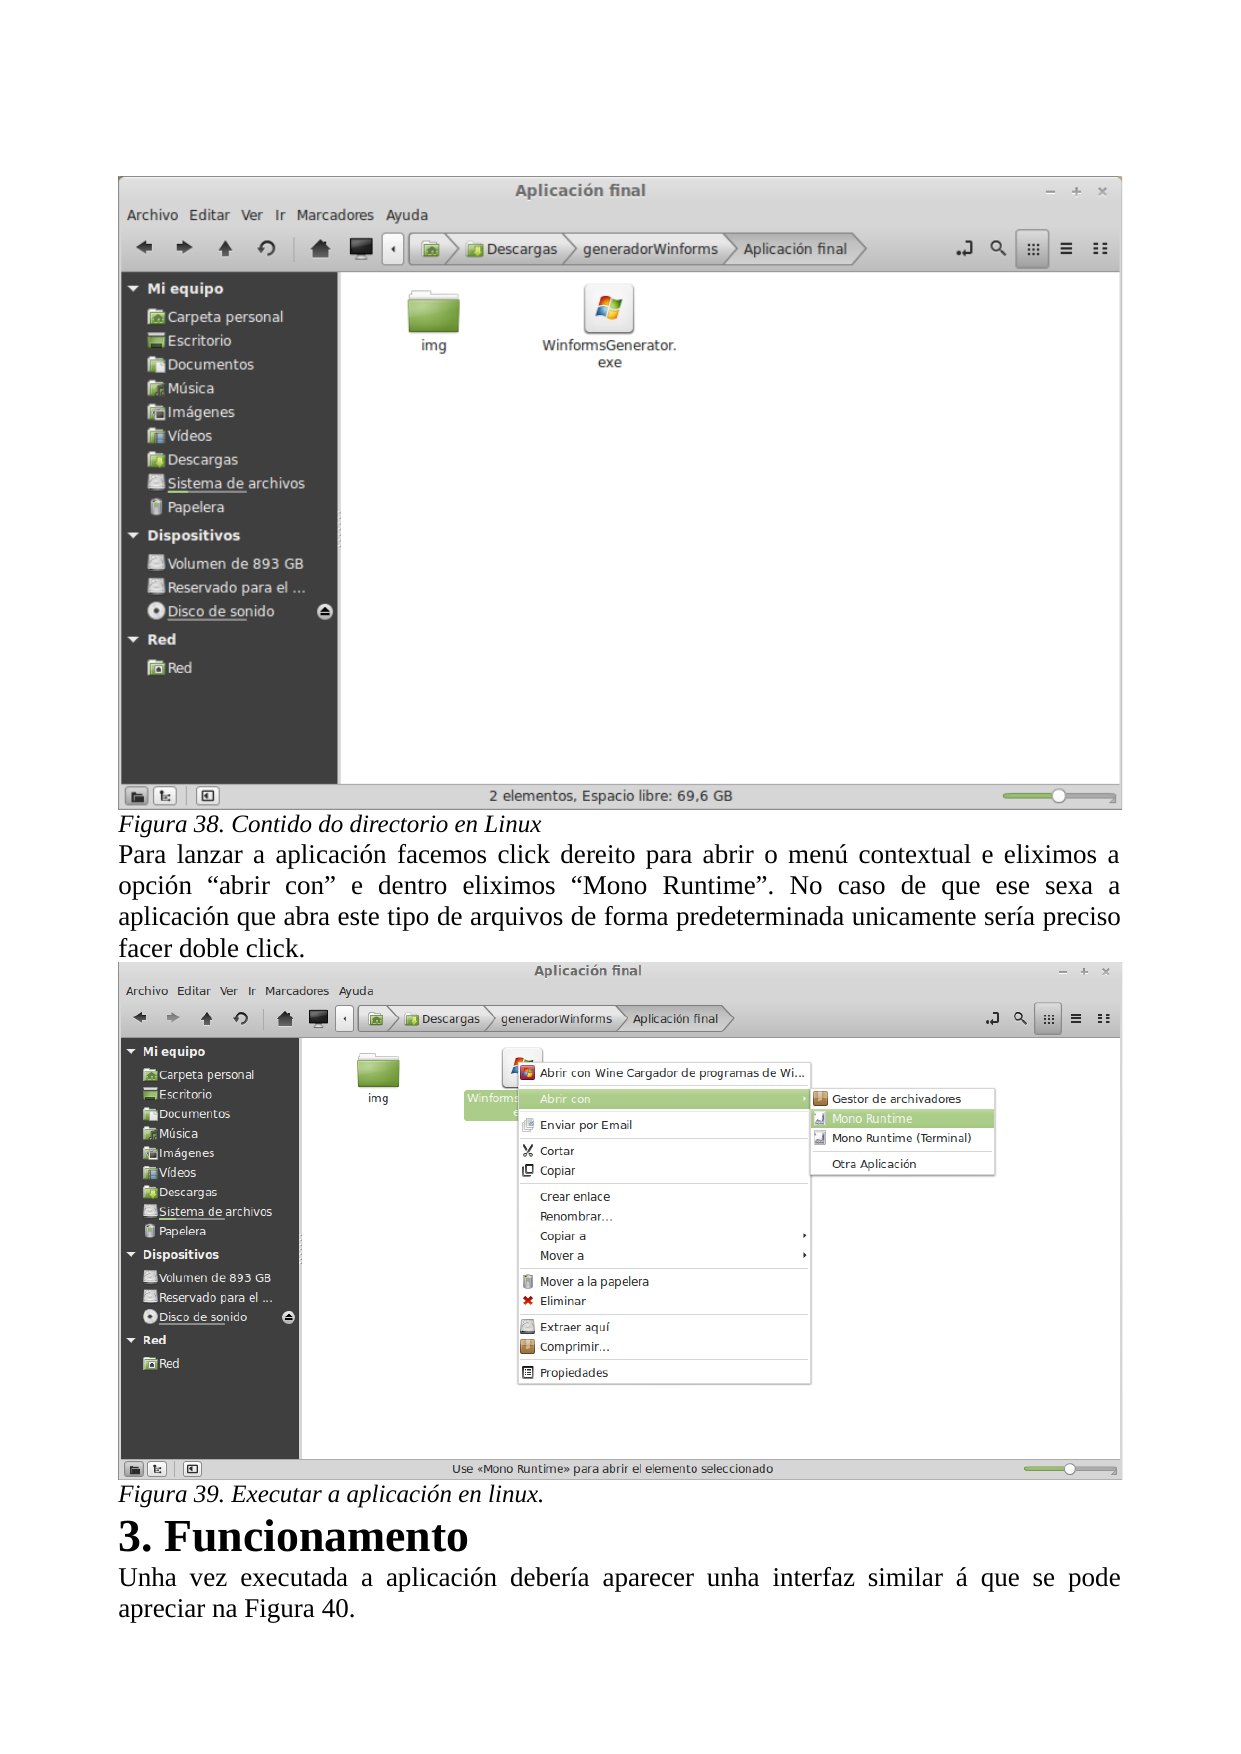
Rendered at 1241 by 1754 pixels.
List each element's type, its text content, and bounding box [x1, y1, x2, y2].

picture [118, 962, 1123, 1480]
picture [118, 176, 1123, 810]
text Unha vez executada a aplicación debería aparecer unha interfaz similar á que se pode apreciar na Figura 40. [118, 1561, 1122, 1623]
text 3. Funcionamento [118, 1508, 1122, 1561]
text Figura 39. Executar a aplicación en linux. [118, 1480, 1122, 1508]
text Figura 38. Contido do directorio en Linux [118, 810, 1122, 838]
text Para lanzar a aplicación facemos click dereito para abrir o menú contextual e eliximos a opción “abrir con” e dentro eliximos “Mono Runtime”. No caso de que ese sexa a aplicación que abra este tipo de arquivos de forma predeterminada unicamente sería preciso facer doble click. [118, 838, 1122, 962]
